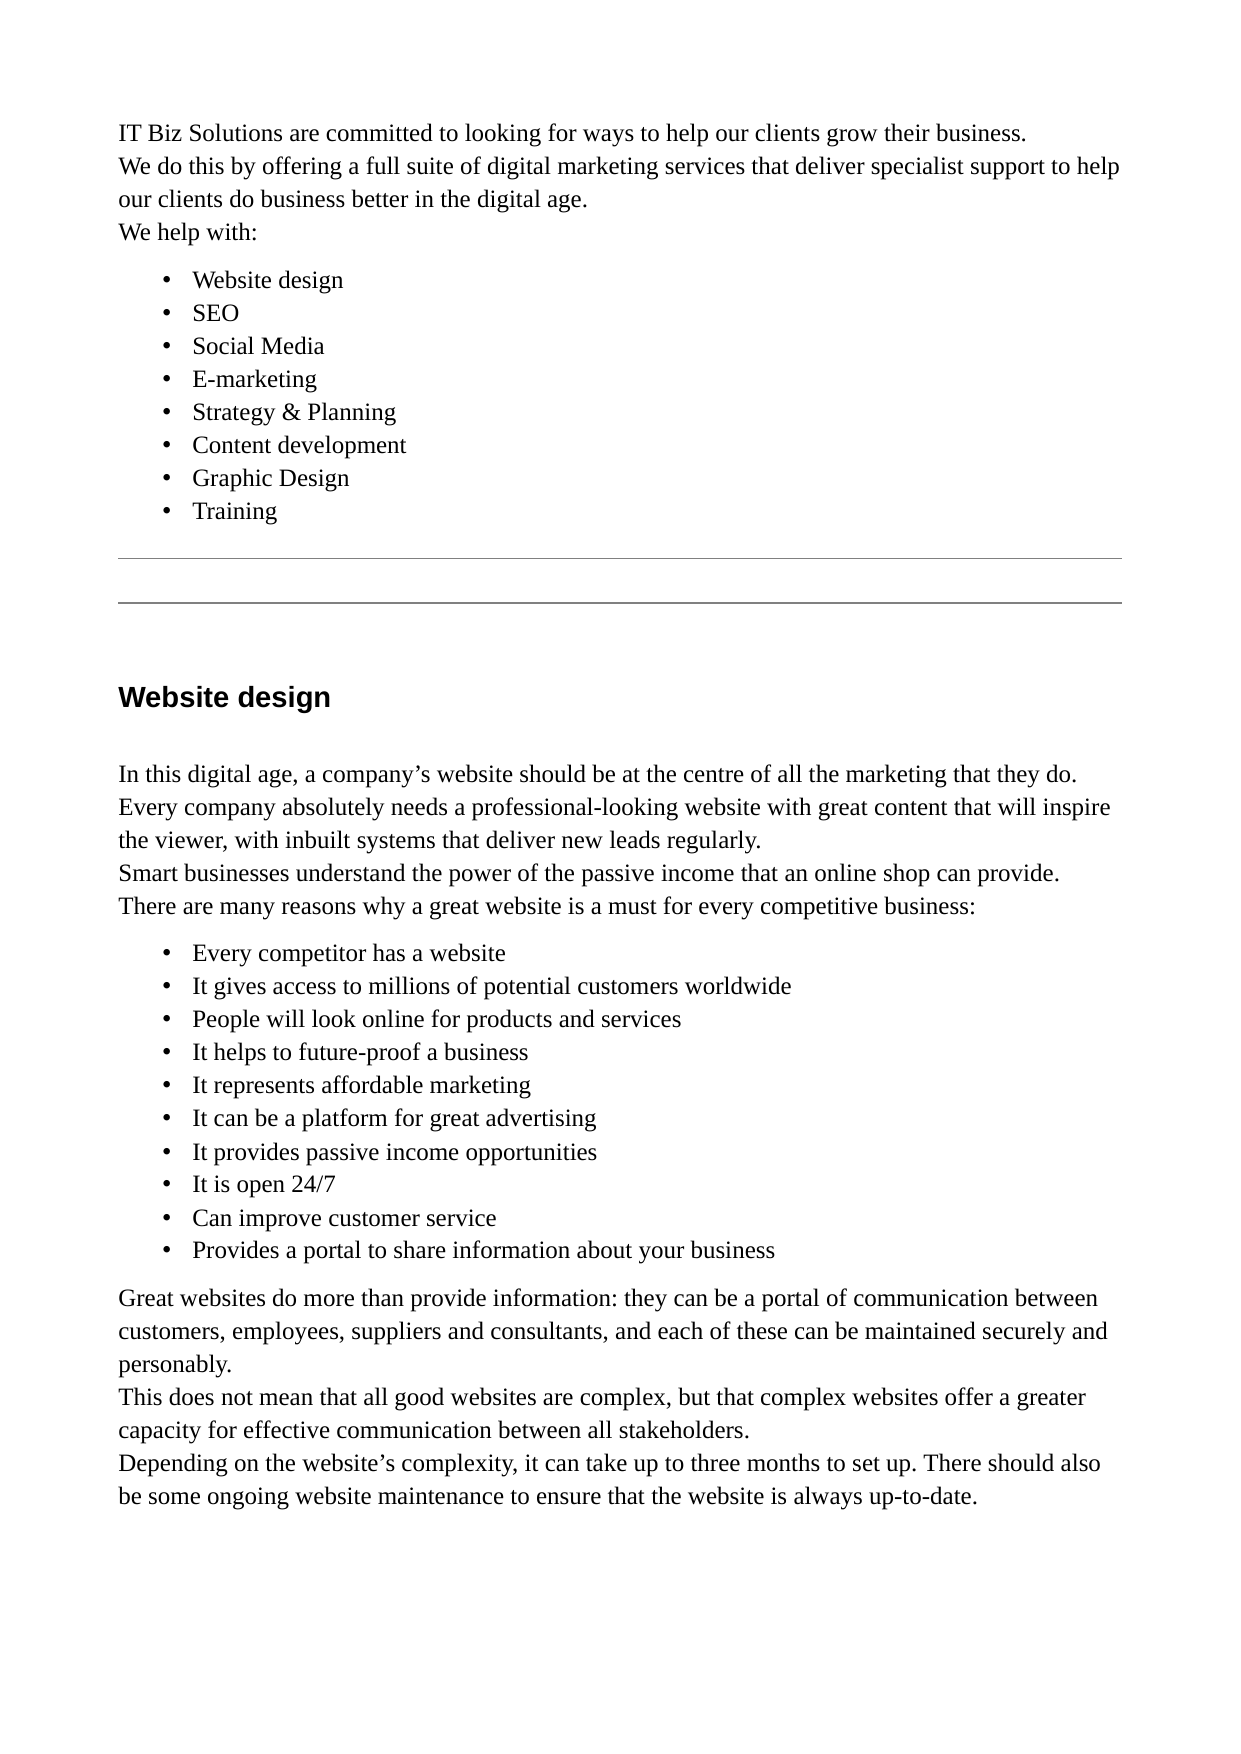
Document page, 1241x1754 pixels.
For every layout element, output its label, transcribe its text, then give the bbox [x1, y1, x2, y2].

text In this digital age, a company’s website should be at the centre of all the marketing that they do. [118, 759, 1122, 787]
list SEO [162, 298, 1122, 327]
list Content development [162, 430, 1122, 459]
list It gives access to millions of potential customers worldwide [162, 971, 1122, 1000]
list Strategy & Planning [162, 397, 1122, 426]
list Social Media [162, 331, 1122, 359]
list It is open 24/7 [162, 1169, 1122, 1198]
list It helps to future-proof a business [162, 1037, 1122, 1066]
text This does not mean that all good websites are complex, but that complex websites offer a greater capacity for effective communication between all stakeholders. [118, 1382, 1122, 1444]
text Depending on the website’s complexity, it can take up to three months to set up. There should also be some ongoing website maintenance to ensure that the website is always up-to-date. [118, 1448, 1122, 1510]
list Website design [162, 265, 1122, 293]
text IT Biz Solutions are committed to looking for ways to help our clients grow their business. [118, 118, 1122, 147]
text Every company absolutely needs a professional-looking website with great content that will inspire the viewer, with inbuilt systems that deliver new leads regularly. [118, 792, 1122, 853]
list It can be a platform for great advertising [162, 1103, 1122, 1132]
subtitle Website design [118, 680, 1122, 713]
list Provides a portal to share information about your business [162, 1236, 1122, 1264]
list Every competitor has a website [162, 938, 1122, 967]
list It provides passive income opportunities [162, 1137, 1122, 1165]
text There are many reasons why a great website is a must for every competitive business: [118, 891, 1122, 919]
list E-marketing [162, 364, 1122, 393]
text Great websites do more than provide information: they can be a portal of communication between customers, employees, suppliers and consultants, and each of these can be maintained securely and personably. [118, 1283, 1122, 1378]
list People will look online for products and services [162, 1004, 1122, 1033]
text Smart businesses understand the power of the passive income that an online shop can provide. [118, 858, 1122, 887]
list Can improve customer service [162, 1203, 1122, 1231]
text We help with: [118, 217, 1122, 246]
text We do this by offering a full suite of digital marketing services that deliver specialist support to help our clients do business better in the digital age. [118, 151, 1122, 213]
list Training [162, 496, 1122, 525]
list Graphic Design [162, 463, 1122, 492]
list It represents affordable marketing [162, 1071, 1122, 1099]
